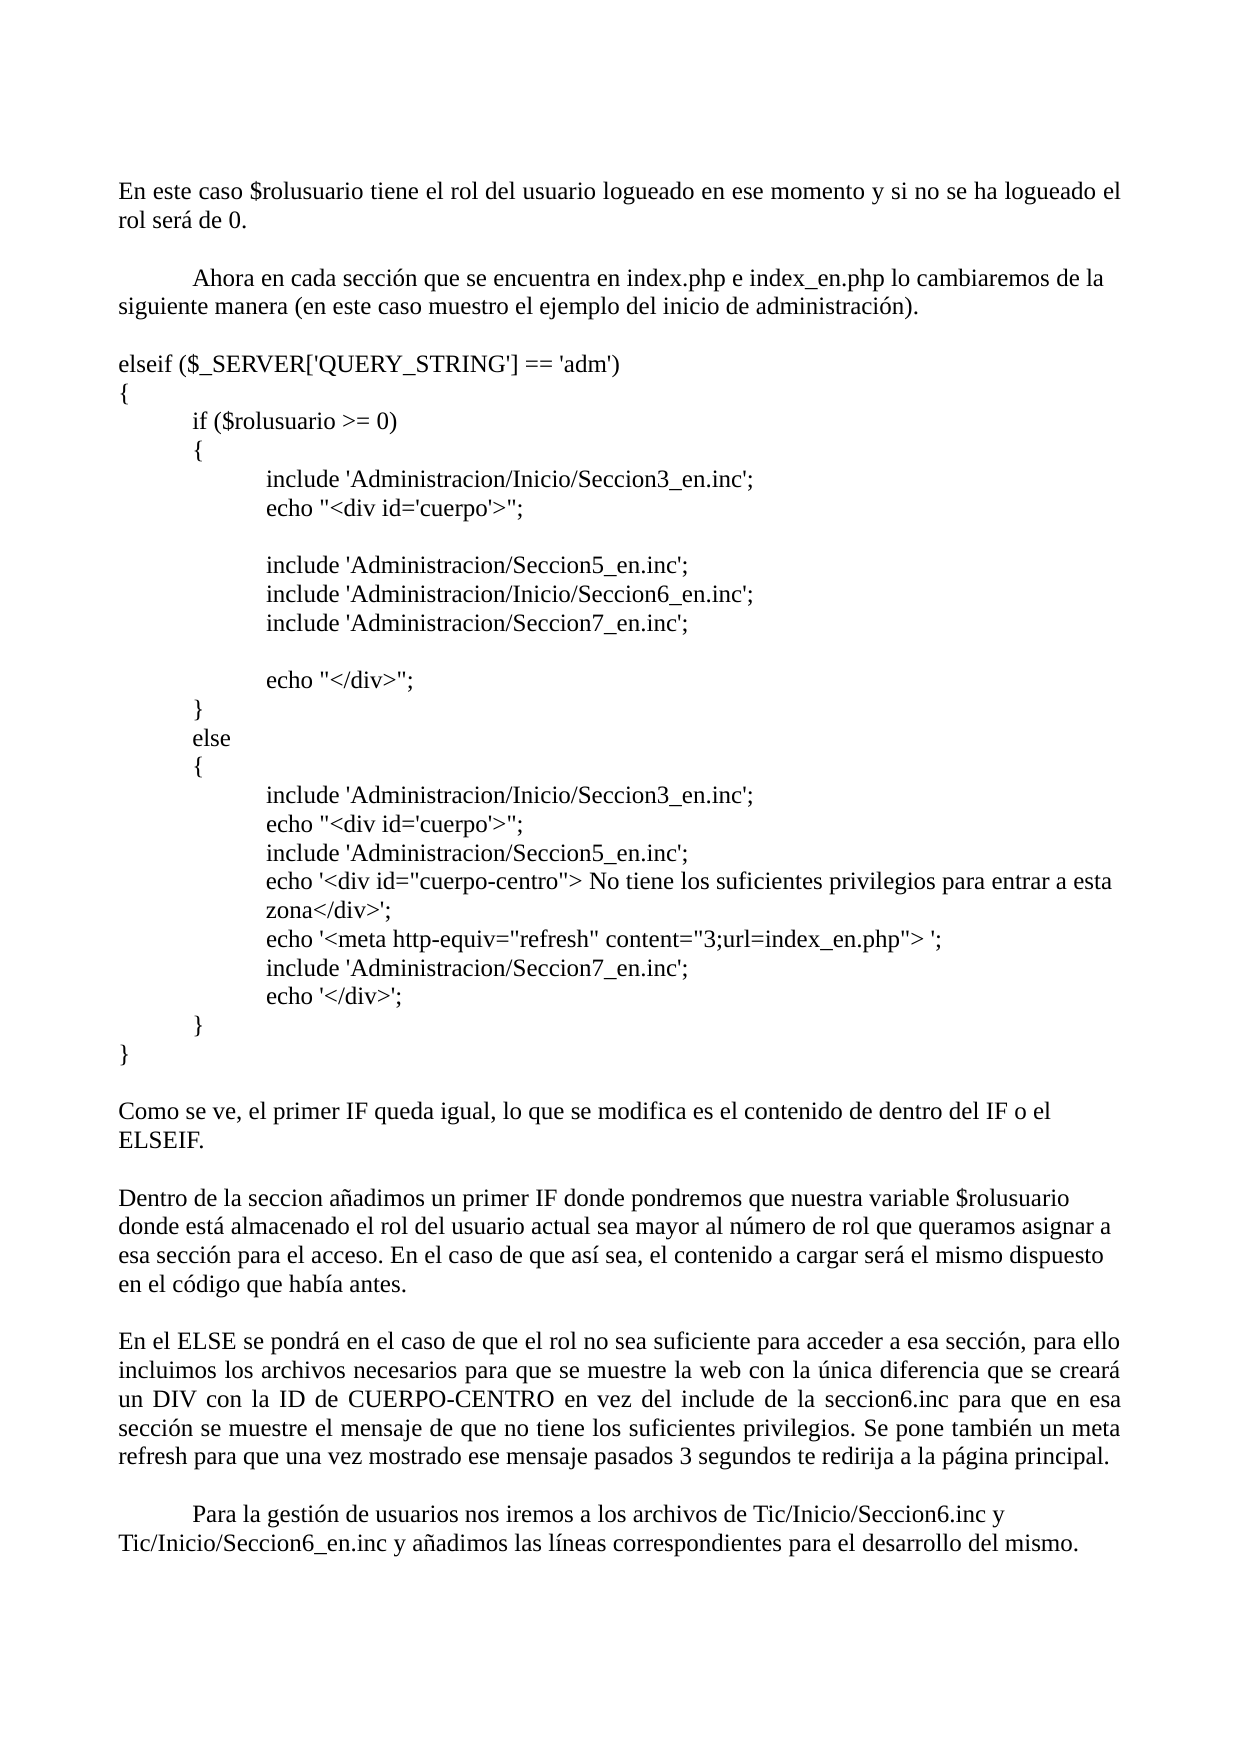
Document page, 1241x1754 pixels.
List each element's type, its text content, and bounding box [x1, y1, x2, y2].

text include 'Administracion/Seccion7_en.inc'; [118, 953, 1122, 981]
text echo "<div id='cuerpo'>"; [118, 493, 1122, 521]
text } [118, 694, 1122, 723]
text Como se ve, el primer IF queda igual, lo que se modifica es el contenido de dentro del IF o el ELSEIF. [118, 1096, 1122, 1154]
text include 'Administracion/Seccion7_en.inc'; [118, 608, 1122, 636]
text En este caso $rolusuario tiene el rol del usuario logueado en ese momento y si no se ha logueado el rol será de 0. [118, 176, 1122, 234]
text { [118, 435, 1122, 464]
text include 'Administracion/Inicio/Seccion3_en.inc'; [118, 780, 1122, 809]
text { [118, 751, 1122, 780]
text include 'Administracion/Seccion5_en.inc'; [118, 550, 1122, 579]
text } [118, 1039, 1122, 1068]
text include 'Administracion/Inicio/Seccion3_en.inc'; [118, 464, 1122, 493]
text echo '<div id="cuerpo-centro"> No tiene los suficientes privilegios para entrar a esta zona</div>'; [266, 866, 1122, 924]
text else [118, 723, 1122, 751]
text include 'Administracion/Seccion5_en.inc'; [118, 838, 1122, 866]
text elseif ($_SERVER['QUERY_STRING'] == 'adm') [118, 349, 1122, 378]
text { [118, 378, 1122, 406]
text include 'Administracion/Inicio/Seccion6_en.inc'; [118, 579, 1122, 608]
text echo "<div id='cuerpo'>"; [118, 809, 1122, 838]
text if ($rolusuario >= 0) [118, 406, 1122, 435]
text echo "</div>"; [118, 665, 1122, 694]
text } [118, 1010, 1122, 1039]
text echo '</div>'; [118, 981, 1122, 1010]
text echo '<meta http-equiv="refresh" content="3;url=index_en.php"> '; [118, 924, 1122, 953]
text Dentro de la seccion añadimos un primer IF donde pondremos que nuestra variable $rolusuario donde está almacenado el rol del usuario actual sea mayor al número de rol que queramos asignar a esa sección para el acceso. En el caso de que así sea, el contenido a cargar será el mismo dispuesto en el código que había antes. [118, 1183, 1122, 1298]
text En el ELSE se pondrá en el caso de que el rol no sea suficiente para acceder a esa sección, para ello incluimos los archivos necesarios para que se muestre la web con la única diferencia que se creará un DIV con la ID de CUERPO-CENTRO en vez del include de la seccion6.inc para que en esa sección se muestre el mensaje de que no tiene los suficientes privilegios. Se pone también un meta refresh para que una vez mostrado ese mensaje pasados 3 segundos te redirija a la página principal. [118, 1326, 1122, 1470]
text Para la gestión de usuarios nos iremos a los archivos de Tic/Inicio/Seccion6.inc y Tic/Inicio/Seccion6_en.inc y añadimos las líneas correspondientes para el desarrollo del mismo. [118, 1499, 1122, 1556]
text Ahora en cada sección que se encuentra en index.php e index_en.php lo cambiaremos de la siguiente manera (en este caso muestro el ejemplo del inicio de administración). [118, 263, 1122, 320]
